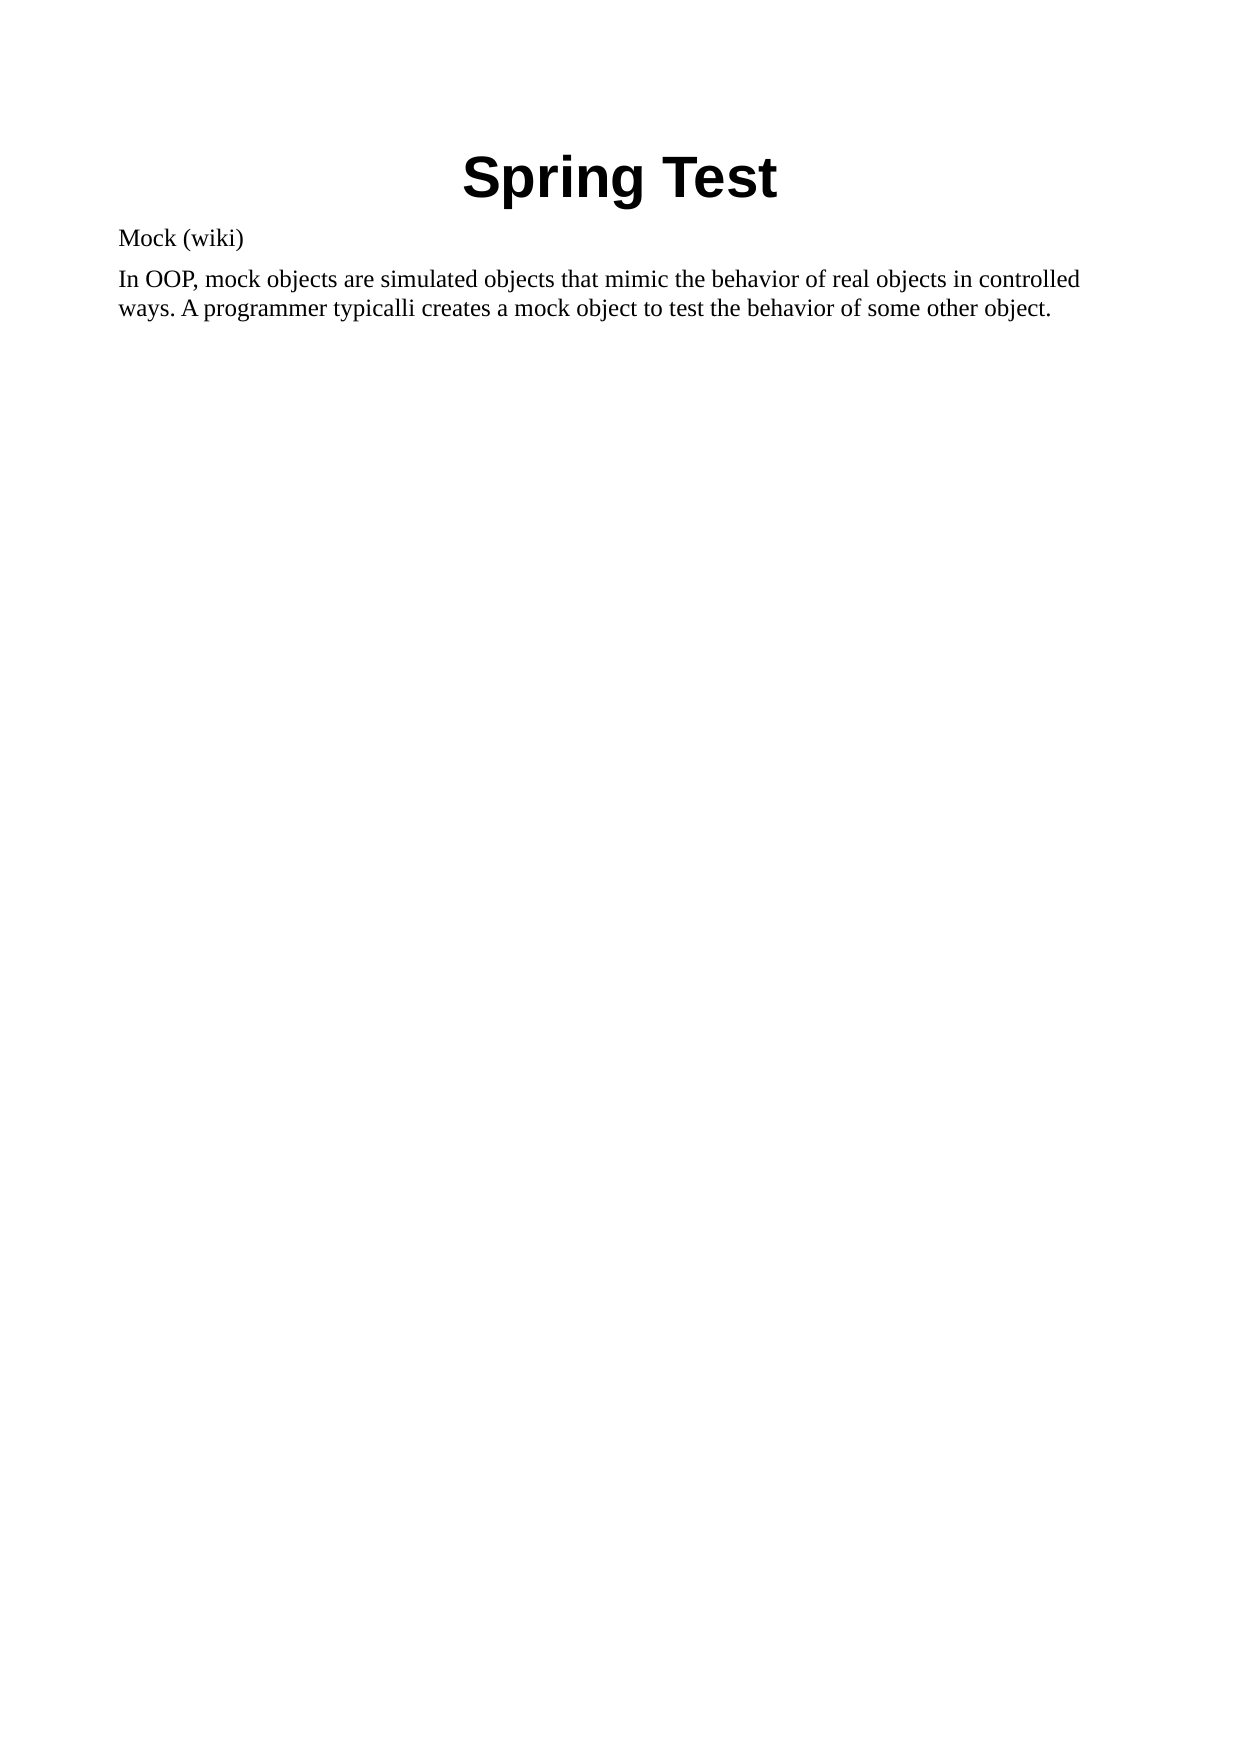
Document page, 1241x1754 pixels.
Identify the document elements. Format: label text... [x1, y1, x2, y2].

text Mock (wiki) [118, 223, 1122, 251]
title Spring Test [118, 143, 1122, 210]
text In OOP, mock objects are simulated objects that mimic the behavior of real objects in controlled ways. A programmer typicalli creates a mock object to test the behavior of some other object. [118, 264, 1122, 321]
